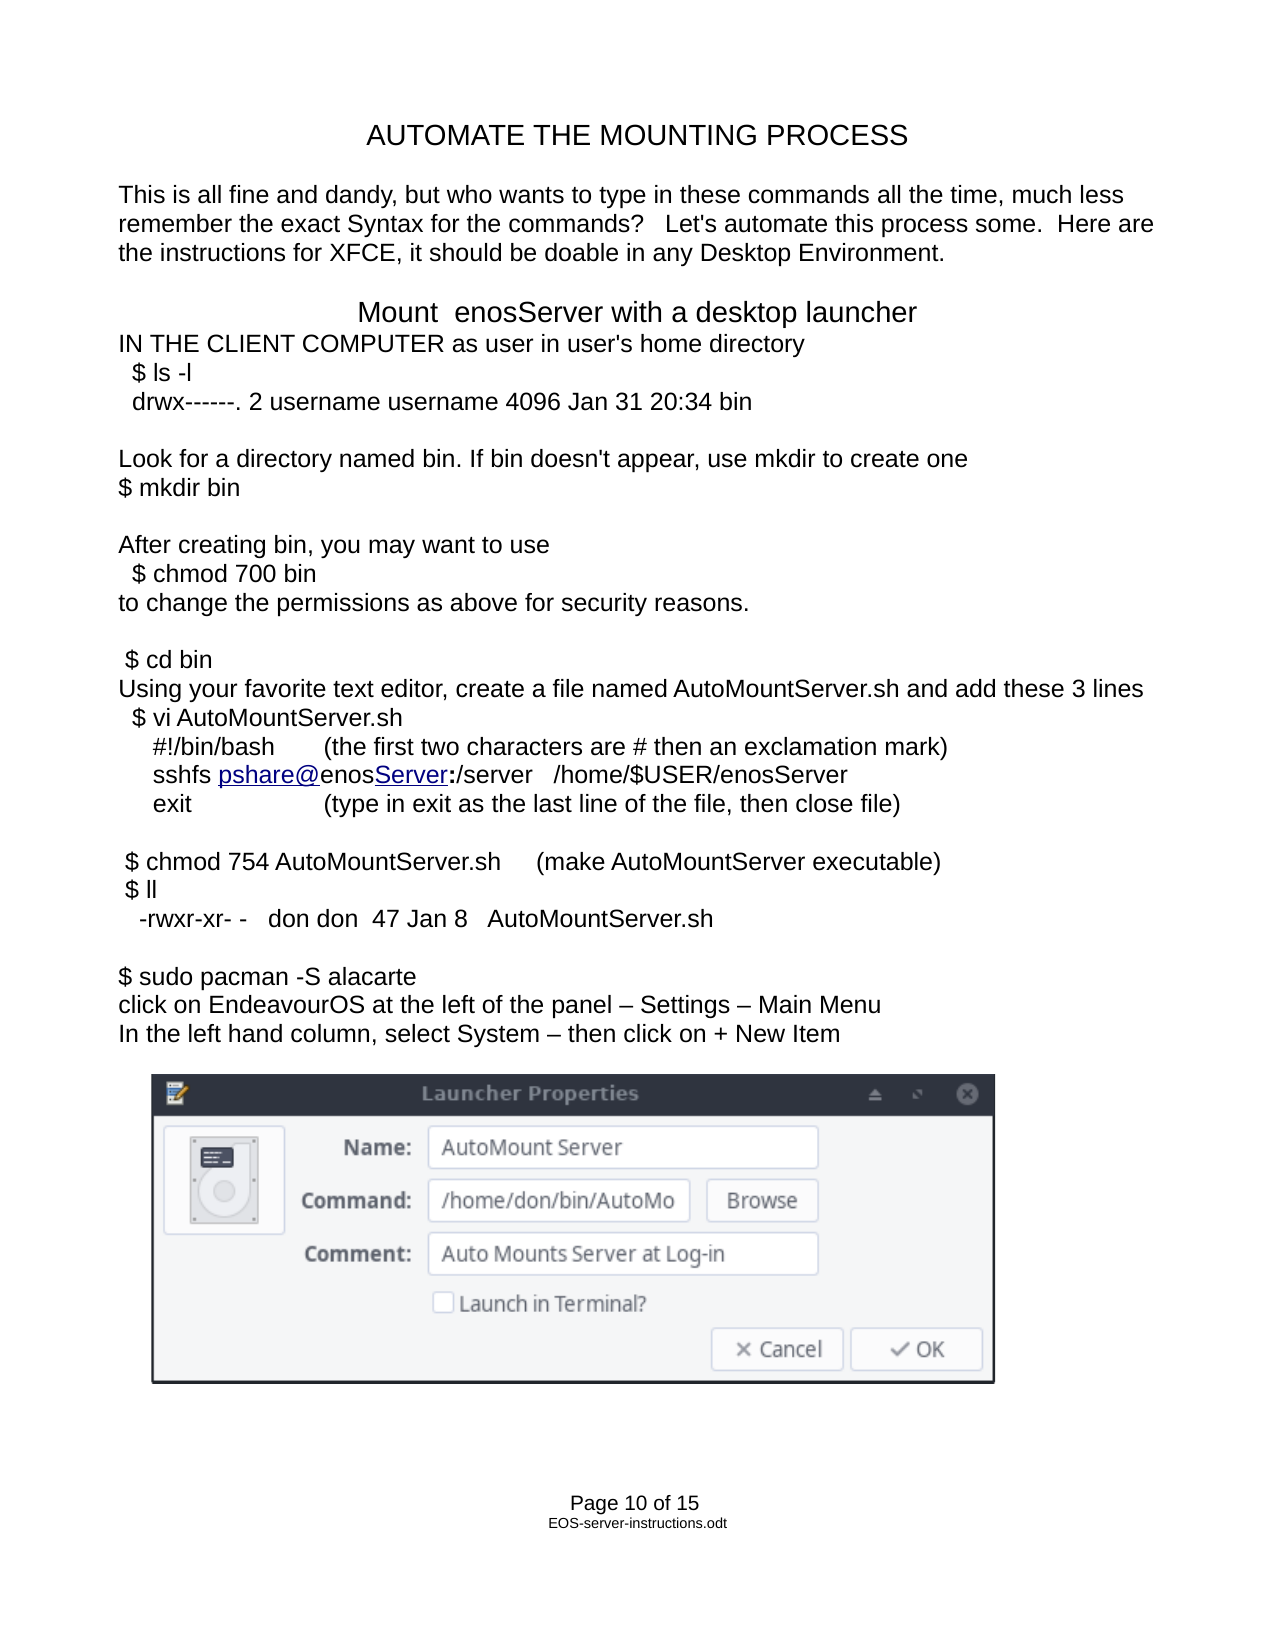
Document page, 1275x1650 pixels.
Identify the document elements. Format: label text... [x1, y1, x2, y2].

text sshfs pshare@enosServer:/server /home/$USER/enosServer [118, 760, 1157, 789]
text $ chmod 700 bin [118, 559, 1157, 588]
text $ ls -l [118, 358, 1157, 386]
text Look for a directory named bin. If bin doesn't appear, use mkdir to create one [118, 444, 1157, 473]
text Mount enosServer with a desktop launcher [118, 295, 1157, 329]
text to change the permissions as above for security reasons. [118, 588, 1157, 616]
text $ sudo pacman -S alacarte [118, 961, 1157, 990]
text Using your favorite text editor, create a file named AutoMountServer.sh and add these 3 lines [118, 674, 1157, 703]
text drwx------. 2 username username 4096 Jan 31 20:34 bin [118, 386, 1157, 415]
text -rwxr-xr- - don don 47 Jan 8 AutoMountServer.sh [118, 904, 1157, 933]
text IN THE CLIENT COMPUTER as user in user's home directory [118, 329, 1157, 358]
text After creating bin, you may want to use [118, 530, 1157, 559]
text This is all fine and dandy, but who wants to type in these commands all the time, much less remember the exact Syntax for the commands? Let's automate this process some. Here are the instructions for XFCE, it should be doable in any Desktop Environment. [118, 180, 1157, 267]
text In the left hand column, select System – then click on + New Item [118, 1019, 1157, 1048]
text $ mkdir bin [118, 473, 1157, 501]
text click on EndeavourOS at the left of the panel – Settings – Main Menu [118, 990, 1157, 1019]
text $ vi AutoMountServer.sh [118, 703, 1157, 731]
text #!/bin/bash (the first two characters are # then an exclamation mark) [118, 731, 1157, 760]
text exit (type in exit as the last line of the file, then close file) [118, 789, 1157, 818]
text AUTOMATE THE MOUNTING PROCESS [118, 118, 1157, 152]
picture [151, 1074, 996, 1384]
text $ cd bin [118, 645, 1157, 674]
text $ ll [118, 875, 1157, 904]
text $ chmod 754 AutoMountServer.sh (make AutoMountServer executable) [118, 846, 1157, 875]
